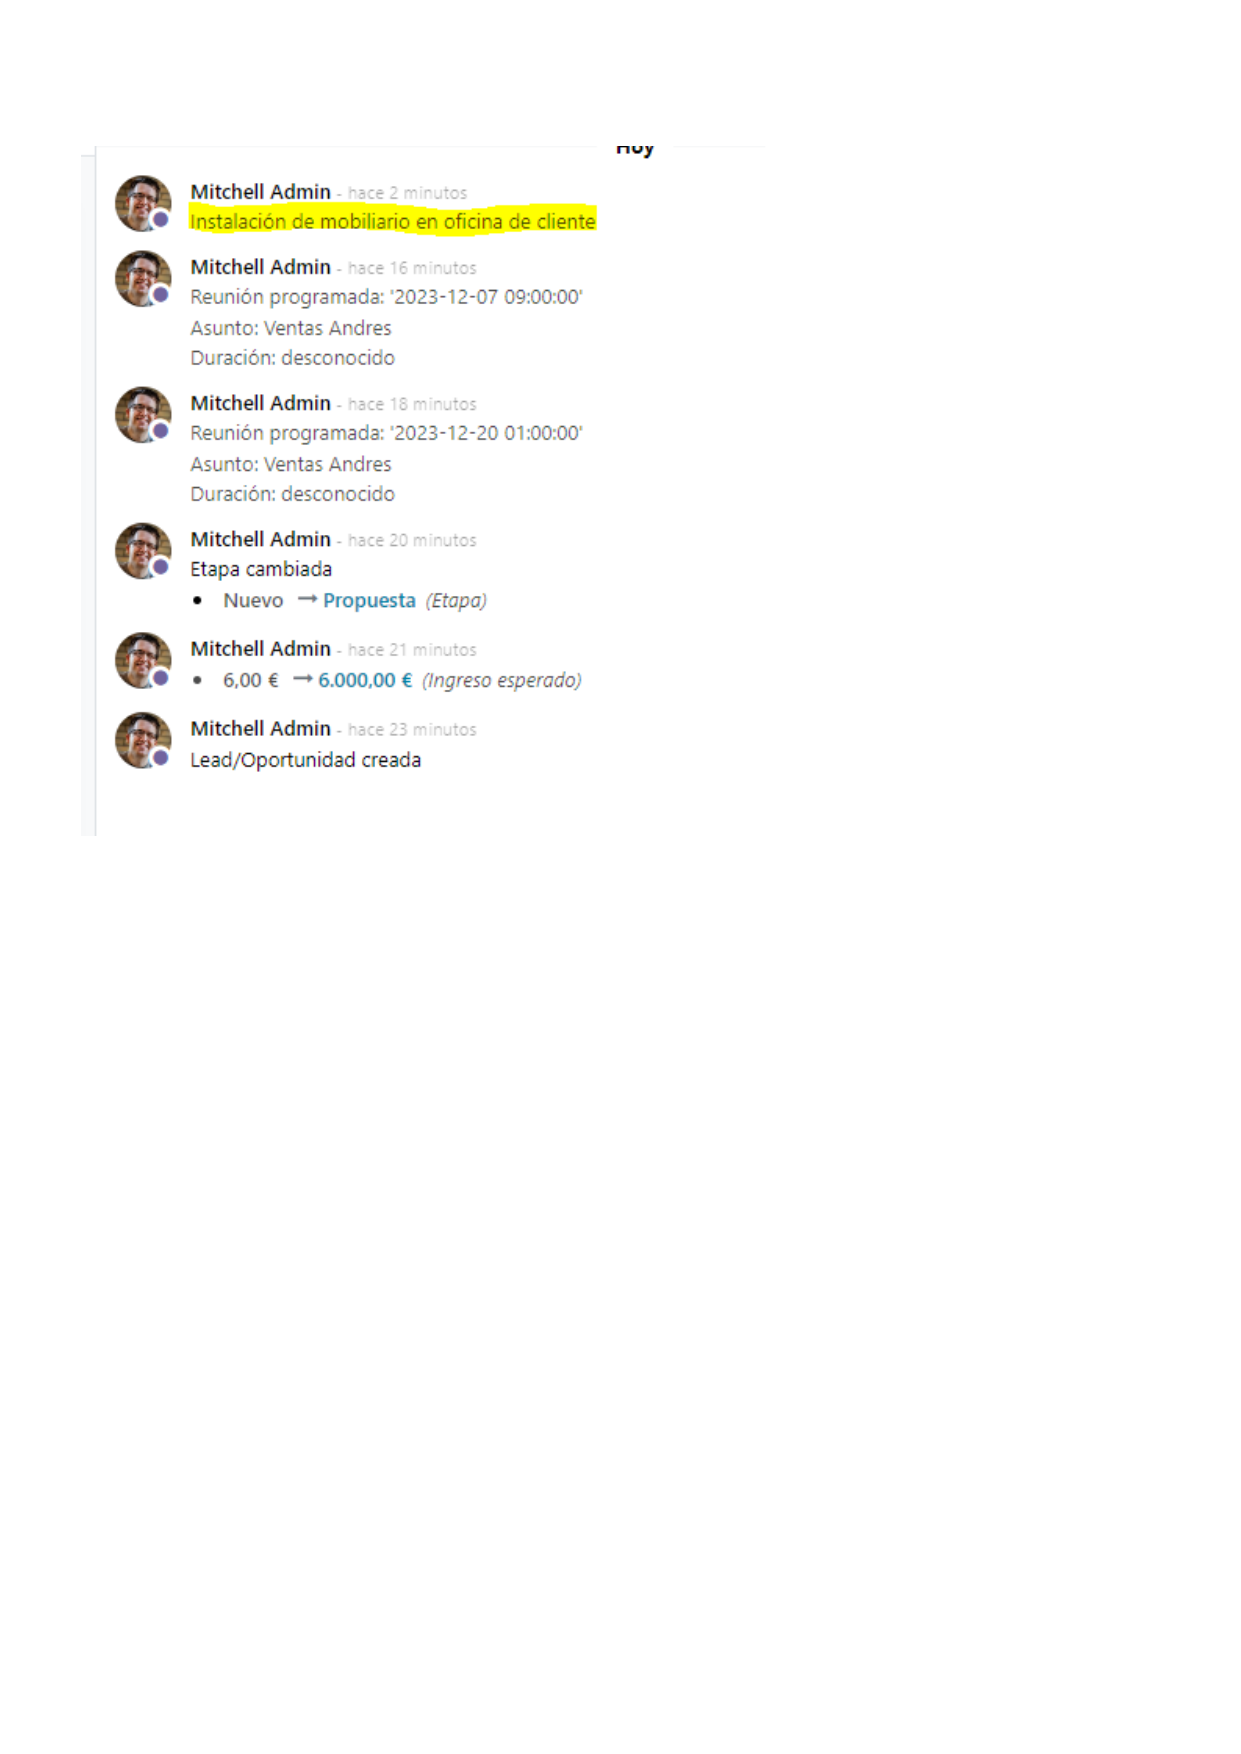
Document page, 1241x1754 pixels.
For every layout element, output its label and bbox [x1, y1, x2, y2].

picture [81, 146, 766, 836]
